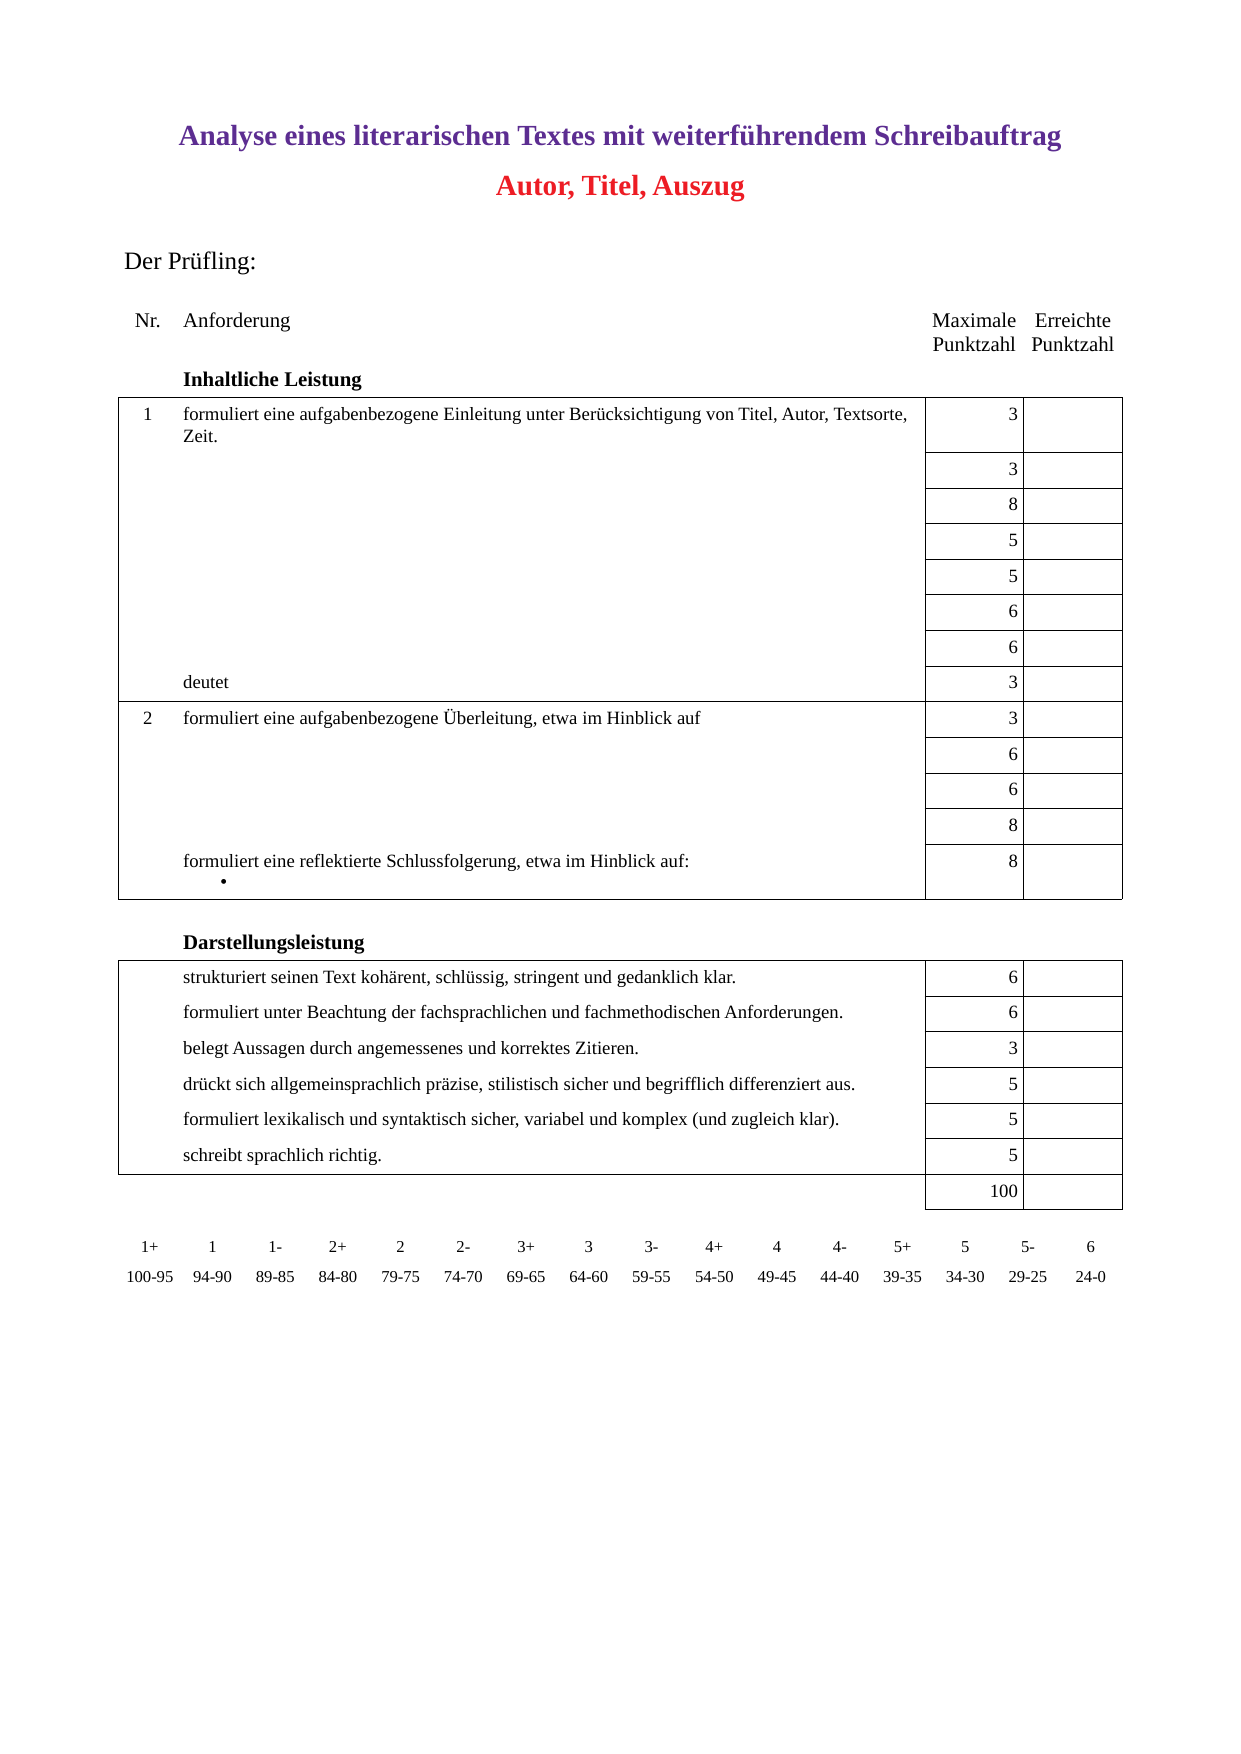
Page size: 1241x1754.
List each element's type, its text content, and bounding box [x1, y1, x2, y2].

table_cell [118, 924, 177, 960]
table_header 6 [1059, 1231, 1122, 1262]
table_cell 2 [119, 702, 177, 737]
table_header 3 [557, 1231, 620, 1262]
table_cell [119, 773, 177, 808]
table_header 3+ [495, 1231, 557, 1262]
table_cell 100 [926, 1175, 1023, 1209]
table_header [280, 240, 1122, 281]
table_cell [1024, 1104, 1122, 1138]
table_cell 6 [926, 997, 1023, 1031]
table_header 2 [369, 1231, 432, 1262]
table_cell [119, 666, 177, 701]
table_cell [119, 559, 177, 594]
table_cell deutet [177, 666, 925, 701]
table_header 1- [244, 1231, 306, 1262]
table_cell [119, 1138, 177, 1174]
table_cell 5 [926, 1068, 1023, 1102]
table_cell formuliert eine reflektierte Schlussfolgerung, etwa im Hinblick auf: [177, 844, 925, 898]
table_cell 84-80 [306, 1262, 369, 1292]
table_header Der Prüfling: [118, 240, 280, 281]
table_cell [118, 900, 177, 924]
table_header Erreichte Punktzahl [1023, 302, 1122, 362]
table_cell [119, 452, 177, 487]
table_cell Inhaltliche Leistung [177, 362, 925, 397]
table_cell [1024, 595, 1122, 630]
table_cell [1024, 667, 1122, 701]
table_cell 79-75 [369, 1262, 432, 1292]
table_cell [118, 1175, 177, 1209]
table_cell [1024, 524, 1122, 559]
table_cell [119, 1031, 177, 1067]
table_header 2- [432, 1231, 494, 1262]
table_cell 5 [926, 560, 1023, 594]
table_cell 6 [926, 595, 1023, 630]
table_header Anforderung [177, 302, 925, 362]
table_cell [1024, 961, 1122, 996]
table_cell [1023, 924, 1122, 960]
table_cell 74-70 [432, 1262, 494, 1292]
table_cell drückt sich allgemeinsprachlich präzise, stilistisch sicher und begrifflich differenziert aus. [177, 1067, 925, 1102]
table_cell [177, 1175, 925, 1209]
table_cell [118, 362, 177, 397]
table_cell formuliert eine aufgabenbezogene Einleitung unter Berücksichtigung von Titel, Autor, Textsorte, Zeit. [177, 398, 925, 452]
table_cell [177, 488, 925, 523]
table_cell [177, 594, 925, 630]
table_cell [177, 808, 925, 844]
table_cell 6 [926, 774, 1023, 808]
table_header 4- [808, 1231, 871, 1262]
table_header 4+ [683, 1231, 745, 1262]
table_header Nr. [118, 302, 177, 362]
table_cell 3 [926, 398, 1023, 452]
table_cell 5 [926, 524, 1023, 559]
table_cell formuliert lexikalisch und syntaktisch sicher, variabel und komplex (und zugleich klar). [177, 1103, 925, 1138]
table_cell [177, 523, 925, 559]
table_cell [1024, 809, 1122, 844]
table_cell [119, 737, 177, 772]
table_header 1 [181, 1231, 243, 1262]
table_cell 69-65 [495, 1262, 557, 1292]
table_cell 5 [926, 1139, 1023, 1174]
table_cell [177, 452, 925, 487]
table_cell [119, 523, 177, 559]
table_cell 64-60 [557, 1262, 620, 1292]
text Analyse eines literarischen Textes mit weiterführendem Schreibauftrag [118, 118, 1122, 152]
table_cell [177, 900, 925, 924]
table_cell 3 [926, 453, 1023, 487]
table_cell [177, 559, 925, 594]
table_cell 100-95 [118, 1262, 181, 1292]
table_cell [119, 996, 177, 1031]
table_cell Darstellungsleistung (Entspricht Abiturvorgaben!) [177, 924, 925, 960]
table_header 5+ [871, 1231, 934, 1262]
table_cell [177, 773, 925, 808]
table_header 5 [934, 1231, 996, 1262]
table_cell [1024, 1068, 1122, 1102]
table_cell 5 [926, 1104, 1023, 1138]
table_cell [119, 1103, 177, 1138]
table_cell 8 [926, 845, 1023, 898]
table_cell belegt Aussagen durch angemessenes und korrektes Zitieren. [177, 1031, 925, 1067]
table_cell 3 [926, 667, 1023, 701]
table_cell 44-40 [808, 1262, 871, 1292]
table_cell [925, 900, 1023, 924]
table_cell 8 [926, 809, 1023, 844]
table_cell 94-90 [181, 1262, 243, 1292]
table_cell [119, 630, 177, 666]
table_cell [1024, 702, 1122, 737]
table_cell 24-0 [1059, 1262, 1122, 1292]
table_cell [119, 961, 177, 996]
table_cell strukturiert seinen Text kohärent, schlüssig, stringent und gedanklich klar. [177, 961, 925, 996]
table_cell [1024, 631, 1122, 666]
table_cell [1024, 453, 1122, 487]
table_cell 89-85 [244, 1262, 306, 1292]
table_cell 34-30 [934, 1262, 996, 1292]
table_cell 3 [926, 702, 1023, 737]
table_cell 39-35 [871, 1262, 934, 1292]
table_cell [1024, 774, 1122, 808]
table_header 3- [620, 1231, 683, 1262]
table_cell [1024, 398, 1122, 452]
table_header 4 [745, 1231, 808, 1262]
table_cell 6 [926, 961, 1023, 996]
table_cell [925, 924, 1023, 960]
table_cell [177, 630, 925, 666]
table_cell 8 [926, 489, 1023, 523]
table_header 1+ [118, 1231, 181, 1262]
table_cell 29-25 [996, 1262, 1059, 1292]
table_cell [119, 808, 177, 844]
table_cell 59-55 [620, 1262, 683, 1292]
table_cell [119, 594, 177, 630]
table_cell formuliert eine aufgabenbezogene Überleitung, etwa im Hinblick auf [177, 702, 925, 737]
table_cell [1024, 560, 1122, 594]
table_cell 6 [926, 738, 1023, 772]
table_cell [119, 488, 177, 523]
table_cell 1 [119, 398, 177, 452]
table_cell schreibt sprachlich richtig. [177, 1138, 925, 1174]
table_cell [1023, 900, 1122, 924]
table_cell [1023, 362, 1122, 397]
table_cell [177, 737, 925, 772]
table_cell [1024, 997, 1122, 1031]
table_cell 49-45 [745, 1262, 808, 1292]
table_cell 54-50 [683, 1262, 745, 1292]
table_cell 6 [926, 631, 1023, 666]
table_cell [1024, 1175, 1122, 1209]
table_cell [1024, 1032, 1122, 1067]
table_cell [925, 362, 1023, 397]
table_cell [119, 1067, 177, 1102]
table_cell [1024, 845, 1122, 898]
table_header 2+ [306, 1231, 369, 1262]
table_cell 3 [926, 1032, 1023, 1067]
table_cell formuliert unter Beachtung der fachsprachlichen und fachmethodischen Anforderungen. [177, 996, 925, 1031]
table_cell [119, 844, 177, 898]
table_header Maximale Punktzahl [925, 302, 1023, 362]
table_cell [1024, 738, 1122, 772]
table_header 5- [996, 1231, 1059, 1262]
table_cell [1024, 1139, 1122, 1174]
text Autor, Titel, Auszug [118, 168, 1122, 202]
table_cell [1024, 489, 1122, 523]
